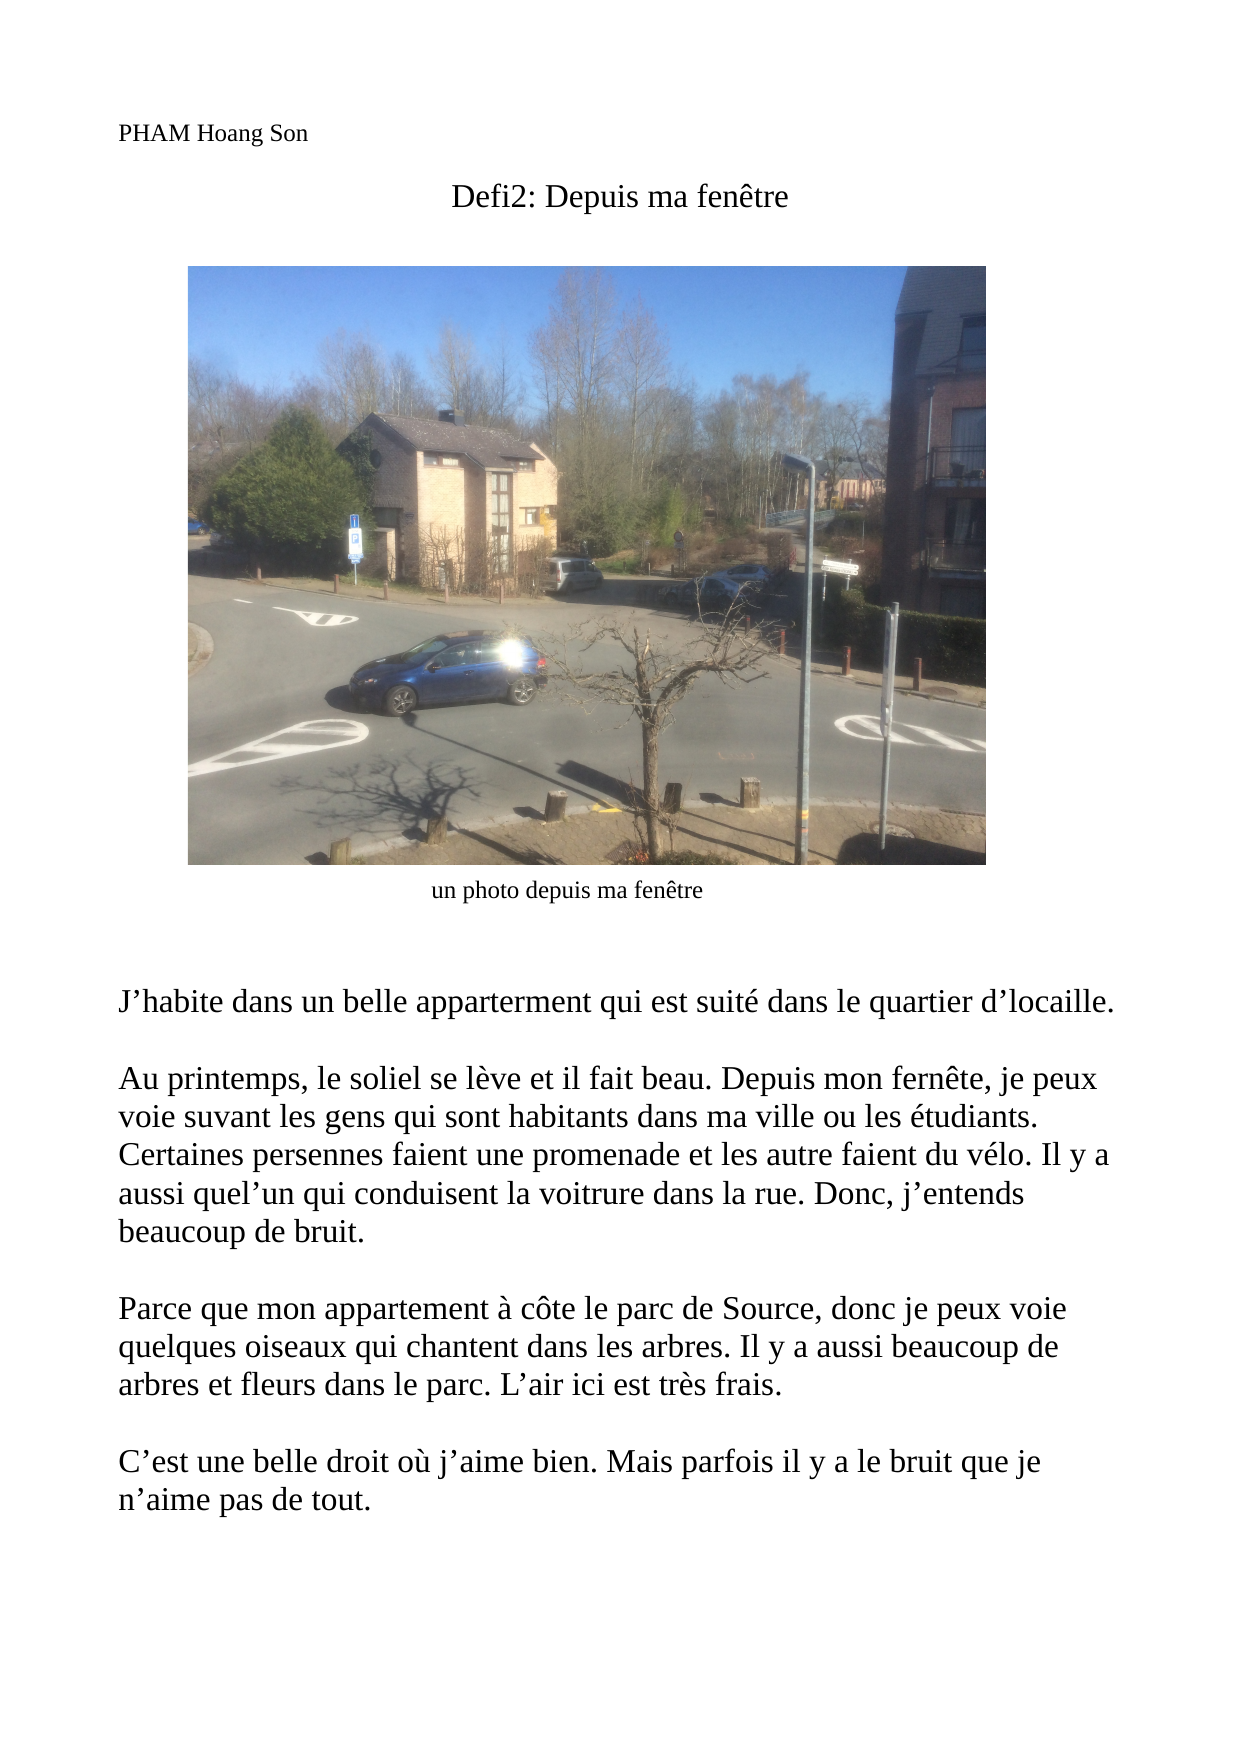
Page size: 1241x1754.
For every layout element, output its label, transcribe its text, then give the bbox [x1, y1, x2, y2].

text C’est une belle droit où j’aime bien. Mais parfois il y a le bruit que je n’aime pas de tout. [118, 1441, 1122, 1518]
picture [187, 266, 986, 865]
text Parce que mon appartement à côte le parc de Source, donc je peux voie quelques oiseaux qui chantent dans les arbres. Il y a aussi beaucoup de arbres et fleurs dans le parc. L’air ici est très frais. [118, 1288, 1122, 1403]
text Defi2: Depuis ma fenêtre [118, 176, 1122, 215]
text J’habite dans un belle apparterment qui est suité dans le quartier d’locaille. [118, 981, 1122, 1020]
text Au printemps, le soliel se lève et il fait beau. Depuis mon fernête, je peux voie suvant les gens qui sont habitants dans ma ville ou les étudiants. Certaines persennes faient une promenade et les autre faient du vélo. Il y a aussi quel’un qui conduisent la voitrure dans la rue. Donc, j’entends beaucoup de bruit. [118, 1058, 1122, 1250]
